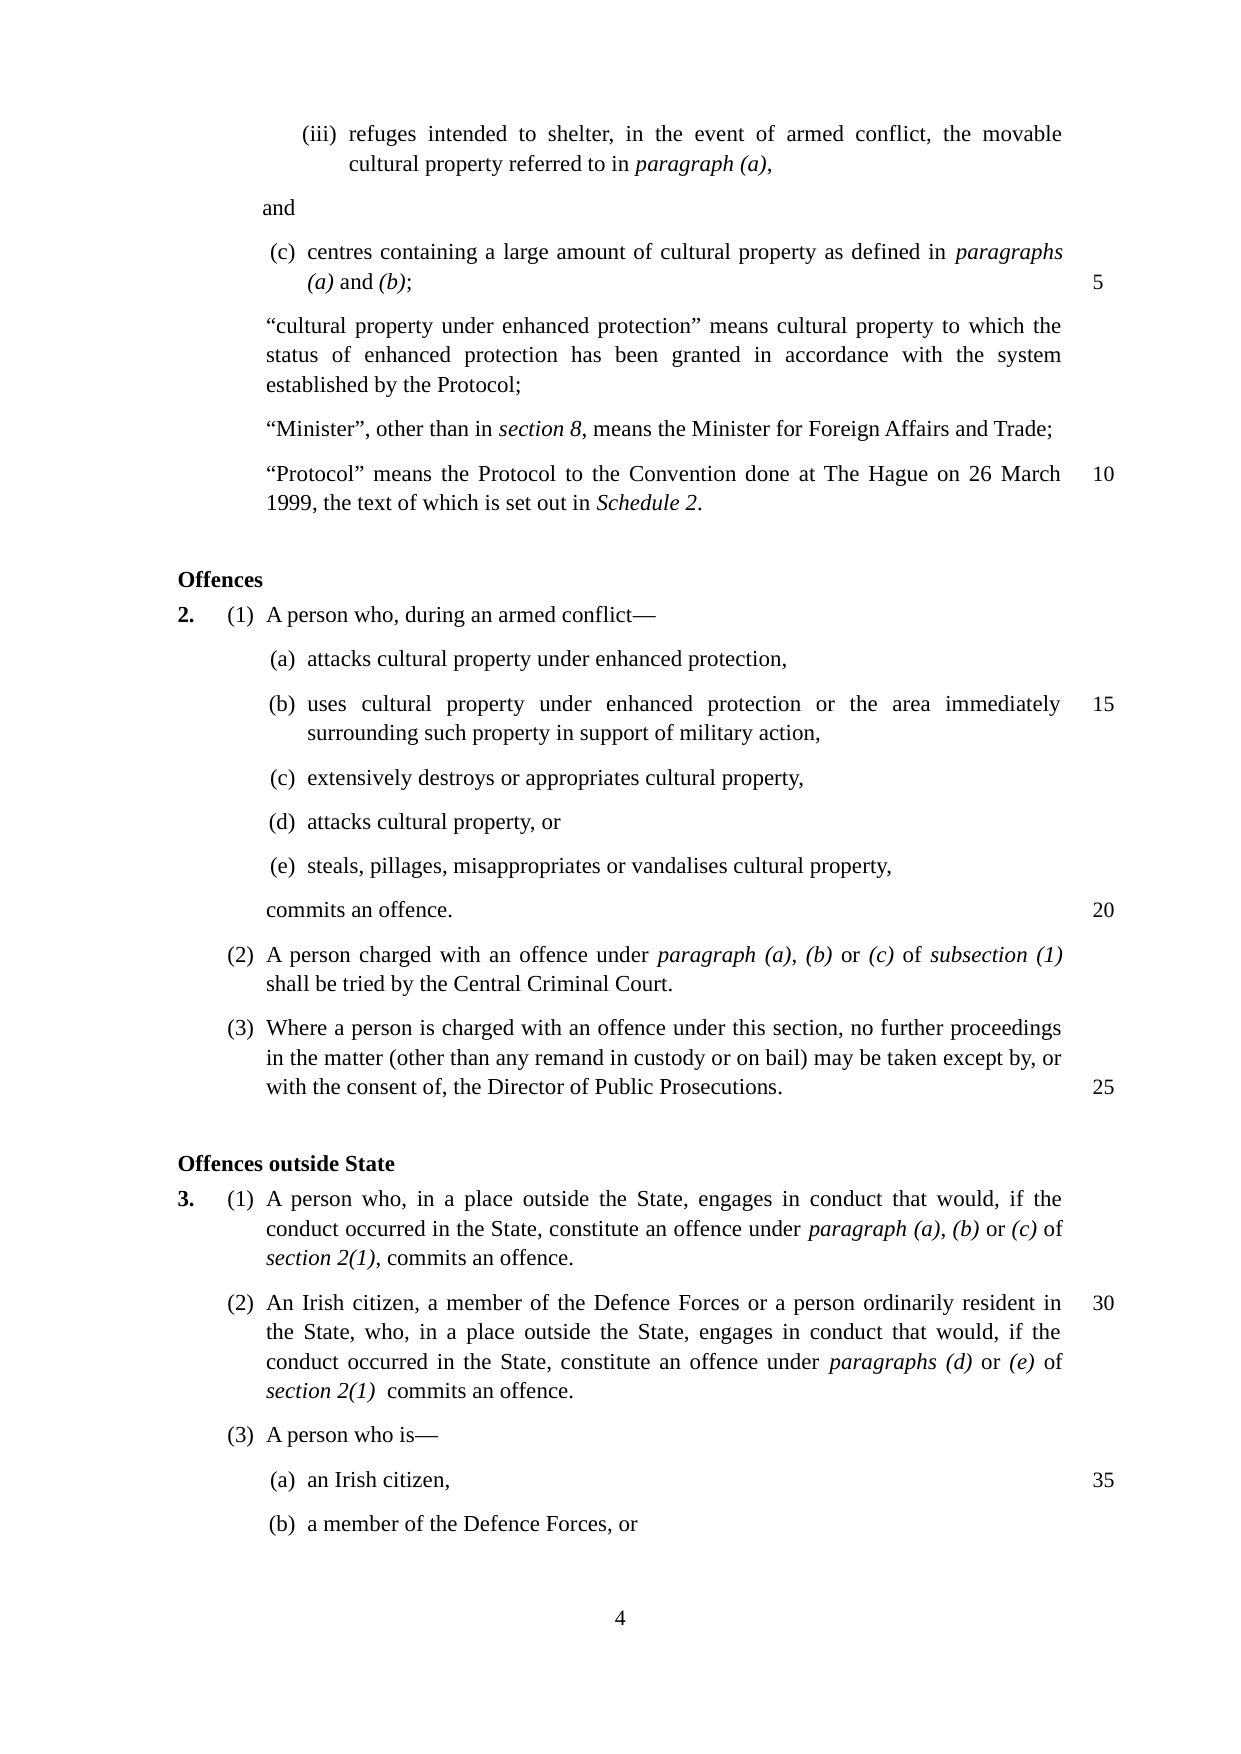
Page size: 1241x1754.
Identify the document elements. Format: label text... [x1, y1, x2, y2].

text (d) attacks cultural property, or [177, 806, 1063, 835]
text Offences [177, 564, 1063, 593]
text commits an offence. [177, 894, 1063, 924]
text “Minister”, other than in section 8, means the Minister for Foreign Affairs and Trade; [177, 413, 1063, 443]
text (2) A person charged with an offence under paragraph (a), (b) or (c) of subsection (1) shall be tried by the Central Criminal Court. [177, 938, 1063, 997]
text 2. (1) A person who, during an armed conflict⁠— [177, 599, 1063, 628]
text (2) An Irish citizen, a member of the Defence Forces or a person ordinarily resident in the State, who, in a place outside the State, engages in conduct that would, if the conduct occurred in the State, constitute an offence under paragraphs (d) or (e) of section 2(1) commits an offence. [177, 1287, 1063, 1404]
text (b) uses cultural property under enhanced protection or the area immediately surrounding such property in support of military action, [177, 688, 1063, 747]
text (c) extensively destroys or appropriates cultural property, [177, 761, 1063, 791]
text “cultural property under enhanced protection” means cultural property to which the status of enhanced protection has been granted in accordance with the system established by the Protocol; [177, 310, 1063, 398]
text (a) attacks cultural property under enhanced protection, [177, 643, 1063, 673]
text (3) A person who is⁠— [177, 1419, 1063, 1449]
text “Protocol” means the Protocol to the Convention done at The Hague on 26 March 1999, the text of which is set out in Schedule 2. [177, 457, 1063, 516]
text 3. (1) A person who, in a place outside the State, engages in conduct that would, if the conduct occurred in the State, constitute an offence under paragraph (a), (b) or (c) of section 2(1), commits an offence. [177, 1183, 1063, 1272]
text (a) an Irish citizen, [177, 1463, 1063, 1493]
text and [177, 192, 1063, 221]
text (iii) refuges intended to shelter, in the event of armed conflict, the movable cultural property referred to in paragraph (a), [177, 118, 1063, 177]
text (e) steals, pillages, misappropriates or vandalises cultural property, [177, 850, 1063, 879]
text Offences outside State [177, 1148, 1063, 1177]
text (b) a member of the Defence Forces, or [177, 1508, 1063, 1537]
text (c) centres containing a large amount of cultural property as defined in paragraphs (a) and (b); [177, 236, 1063, 295]
text (3) Where a person is charged with an offence under this section, no further proceedings in the matter (other than any remand in custody or on bail) may be taken except by, or with the consent of, the Director of Public Prosecutions. [177, 1012, 1063, 1101]
